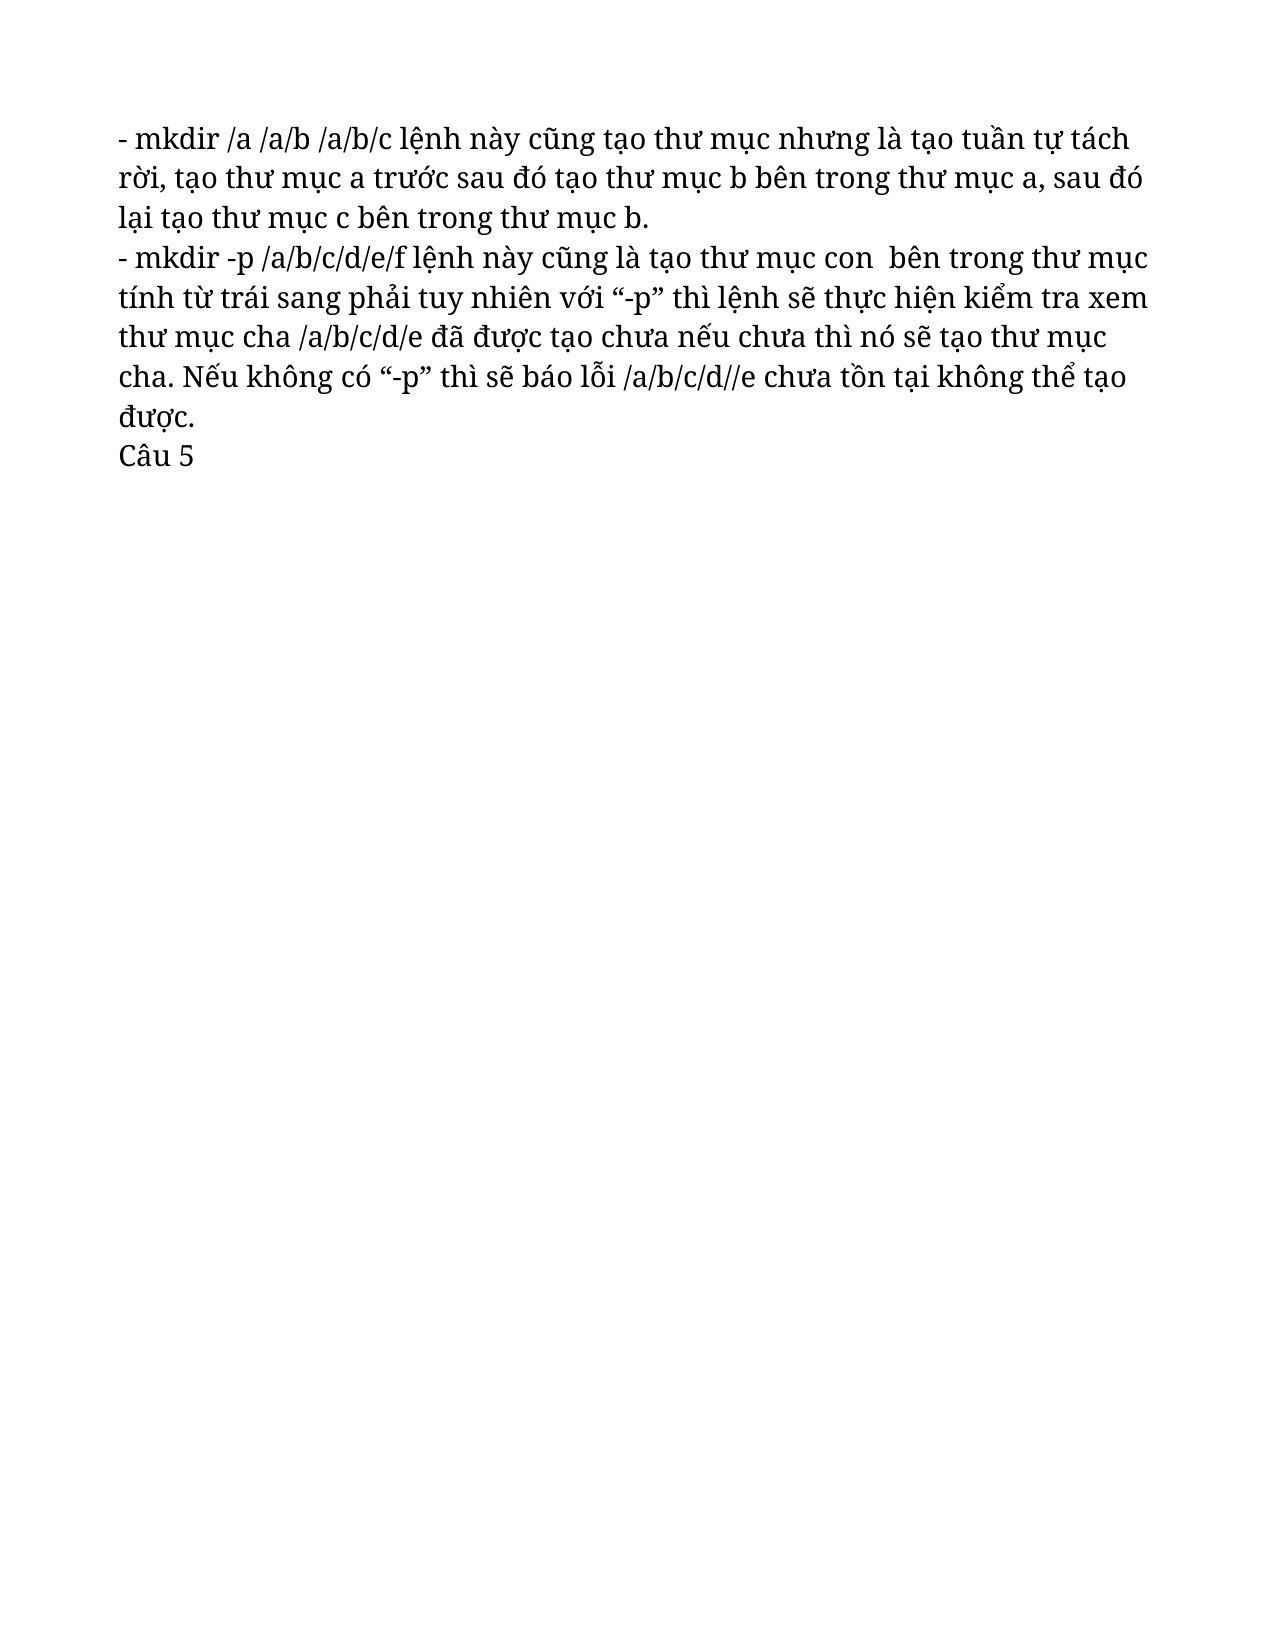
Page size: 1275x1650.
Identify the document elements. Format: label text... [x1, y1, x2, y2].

text Câu 5 [118, 436, 1157, 475]
text - mkdir -p /a/b/c/d/e/f lệnh này cũng là tạo thư mục con bên trong thư mục tính từ trái sang phải tuy nhiên với “-p” thì lệnh sẽ thực hiện kiểm tra xem thư mục cha /a/b/c/d/e đã được tạo chưa nếu chưa thì nó sẽ tạo thư mục cha. Nếu không có “-p” thì sẽ báo lỗi /a/b/c/d//e chưa tồn tại không thể tạo được. [118, 237, 1157, 436]
text - mkdir /a /a/b /a/b/c lệnh này cũng tạo thư mục nhưng là tạo tuần tự tách rời, tạo thư mục a trước sau đó tạo thư mục b bên trong thư mục a, sau đó lại tạo thư mục c bên trong thư mục b. [118, 118, 1157, 237]
